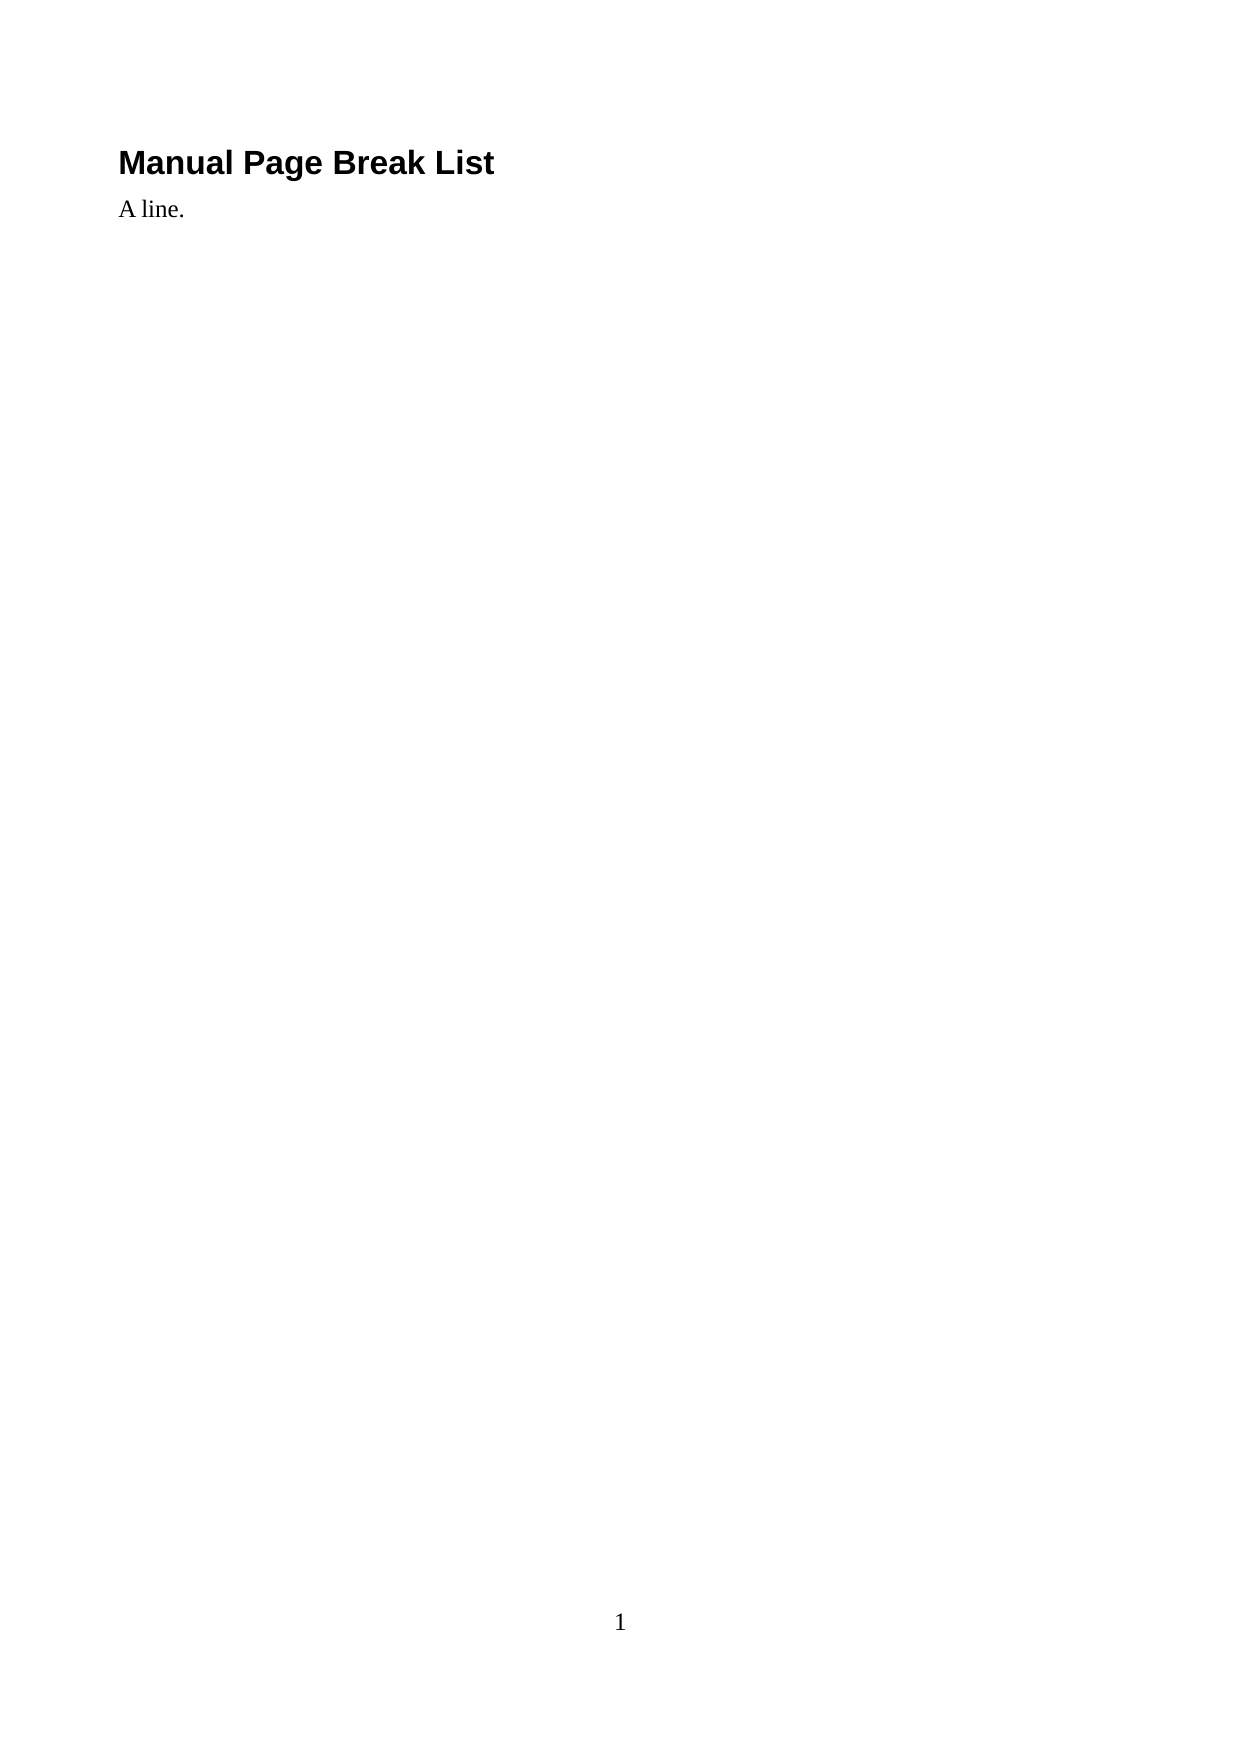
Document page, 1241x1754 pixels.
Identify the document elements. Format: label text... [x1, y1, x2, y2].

text A line. [118, 194, 1122, 223]
subtitle Manual Page Break List [118, 143, 1122, 182]
